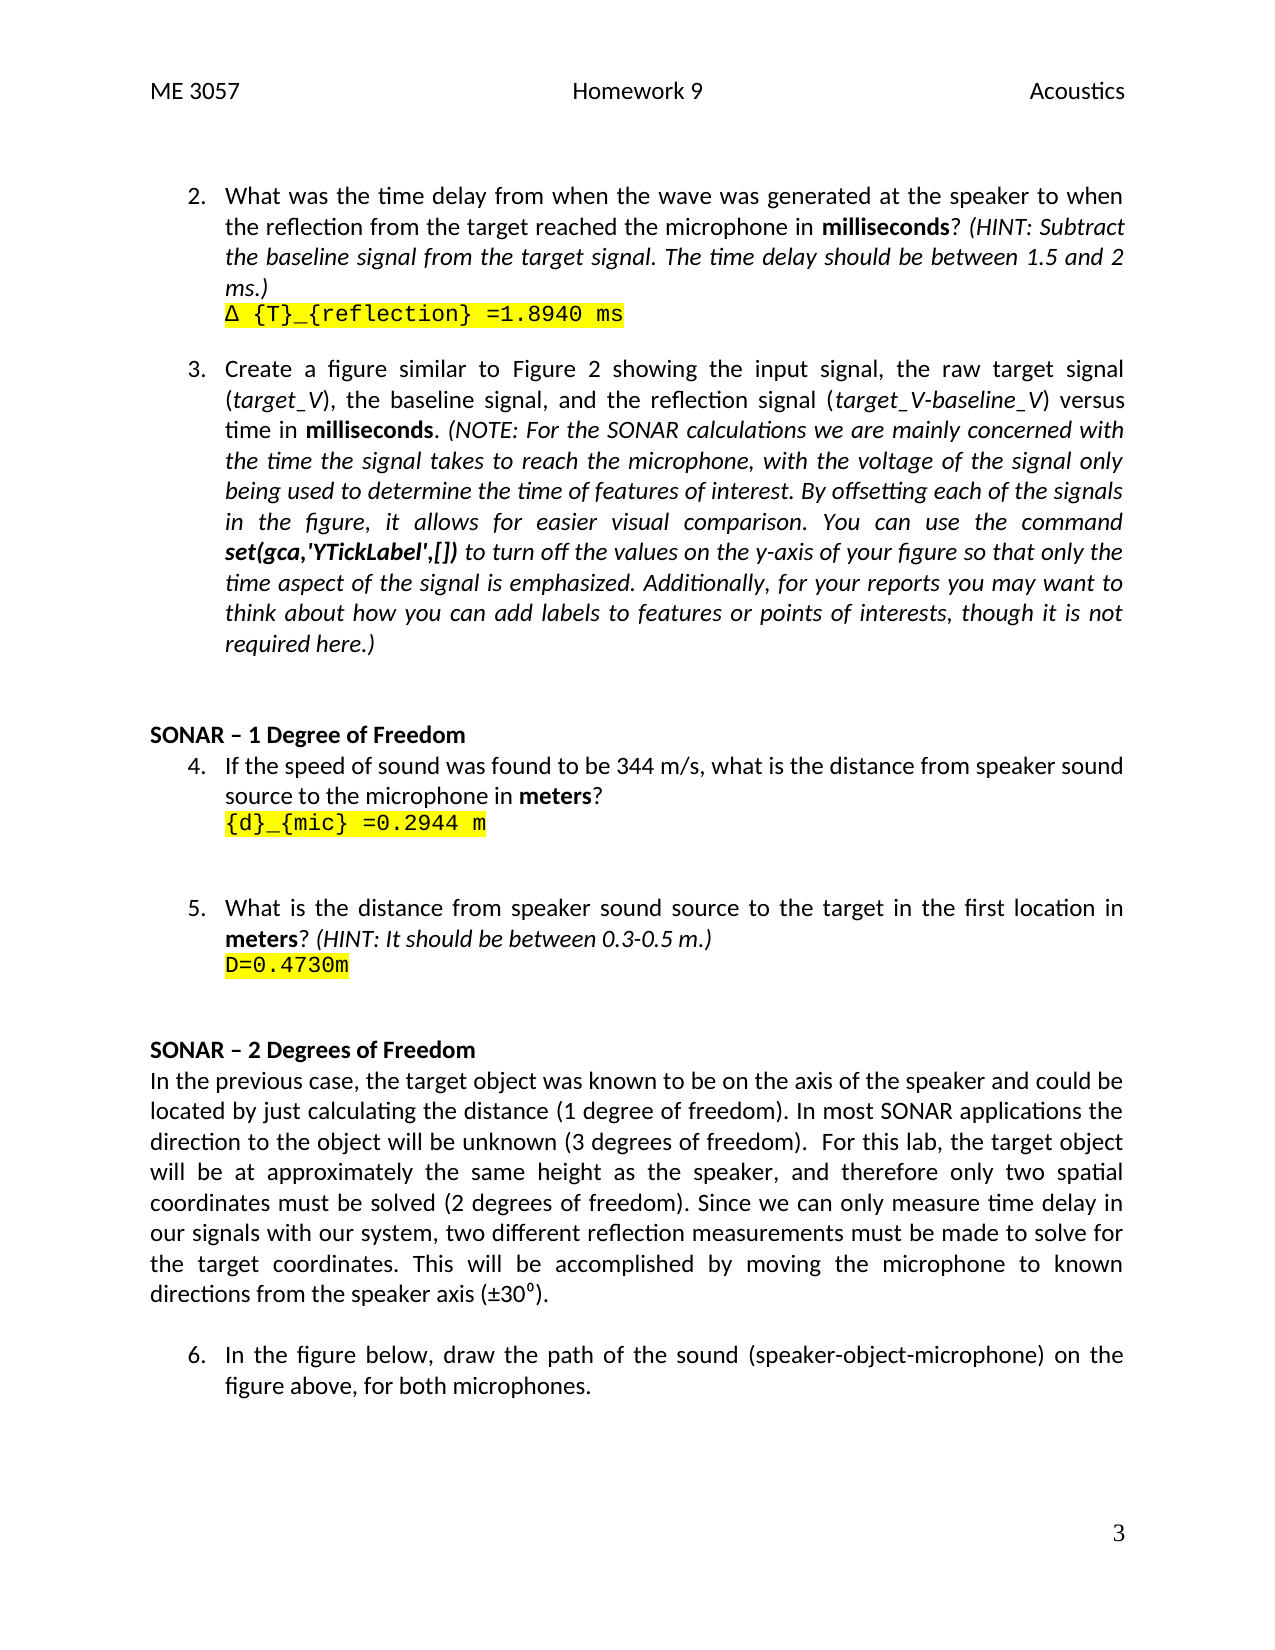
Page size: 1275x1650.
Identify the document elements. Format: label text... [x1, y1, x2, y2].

list If the speed of sound was found to be 344 m/s, what is the distance from speaker sound source to the microphone in meters? [187, 750, 1125, 811]
list Create a figure similar to Figure 2 showing the input signal, the raw target signal (target_V), the baseline signal, and the reflection signal (target_V-baseline_V) versus time in milliseconds. (NOTE: For the SONAR calculations we are mainly concerned with the time the signal takes to reach the microphone, with the voltage of the signal only being used to determine the time of features of interest. By offsetting each of the signals in the figure, it allows for easier visual comparison. You can use the command set(gca,'YTickLabel',[]) to turn off the values on the y-axis of your figure so that only the time aspect of the signal is emphasized. Additionally, for your reports you may want to think about how you can add labels to features or points of interests, though it is not required here.) [187, 353, 1125, 658]
text {d}_{mic} =0.2944 m [225, 811, 1125, 837]
list What is the distance from speaker sound source to the target in the first location in meters? (HINT: It should be between 0.3-0.5 m.) [187, 892, 1125, 953]
list What was the time delay from when the wave was generated at the speaker to when the reflection from the target reached the microphone in milliseconds? (HINT: Subtract the baseline signal from the target signal. The time delay should be between 1.5 and 2 ms.) [187, 181, 1125, 303]
text ∆ {T}_{reflection} =1.8940 ms [225, 303, 1125, 328]
text In the previous case, the target object was known to be on the axis of the speaker and could be located by just calculating the distance (1 degree of freedom). In most SONAR applications the direction to the object will be unknown (3 degrees of freedom). For this lab, the target object will be at approximately the same height as the speaker, and therefore only two spatial coordinates must be solved (2 degrees of freedom). Since we can only measure time delay in our signals with our system, two different reflection measurements must be made to solve for the target coordinates. This will be accomplished by moving the microphone to known directions from the speaker axis (±30⁰). [150, 1065, 1125, 1309]
text SONAR – 1 Degree of Freedom [150, 719, 1125, 750]
list In the figure below, draw the path of the sound (speaker-object-microphone) on the figure above, for both microphones. [187, 1339, 1125, 1401]
text SONAR – 2 Degrees of Freedom [150, 1034, 1125, 1065]
text D=0.4730m [225, 953, 1125, 979]
